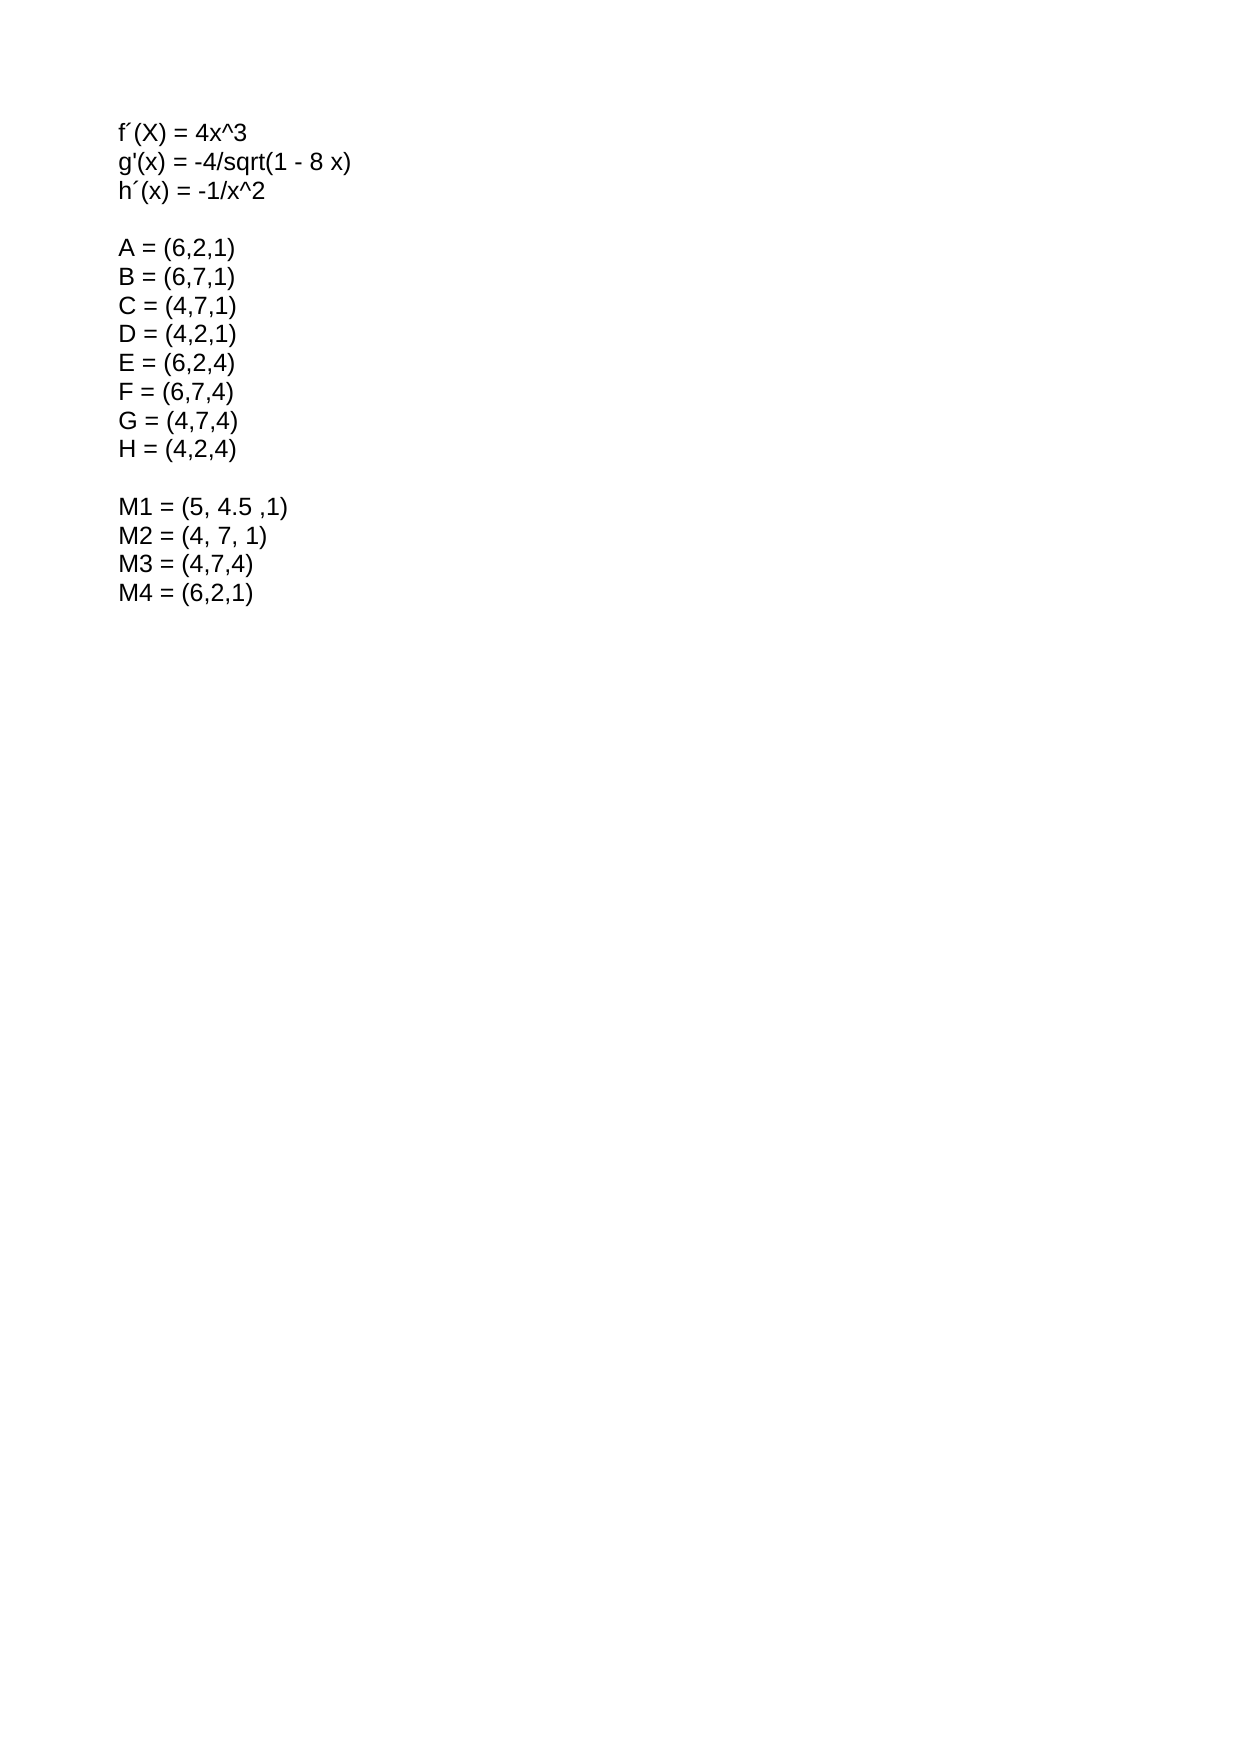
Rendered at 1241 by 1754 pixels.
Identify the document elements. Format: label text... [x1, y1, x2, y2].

text G = (4,7,4) [118, 406, 1122, 434]
text M4 = (6,2,1) [118, 578, 1122, 607]
text E = (6,2,4) [118, 348, 1122, 377]
text f´(X) = 4x^3 [118, 118, 1122, 147]
text F = (6,7,4) [118, 377, 1122, 406]
text D = (4,2,1) [118, 319, 1122, 348]
text h´(x) = -1/x^2 [118, 176, 1122, 204]
text M2 = (4, 7, 1) [118, 521, 1122, 549]
text g'(x) = -4/sqrt(1 - 8 x) [118, 147, 1122, 176]
text B = (6,7,1) [118, 262, 1122, 291]
text M1 = (5, 4.5 ,1) [118, 492, 1122, 521]
text M3 = (4,7,4) [118, 549, 1122, 578]
text A = (6,2,1) [118, 233, 1122, 262]
text C = (4,7,1) [118, 291, 1122, 319]
text H = (4,2,4) [118, 434, 1122, 463]
